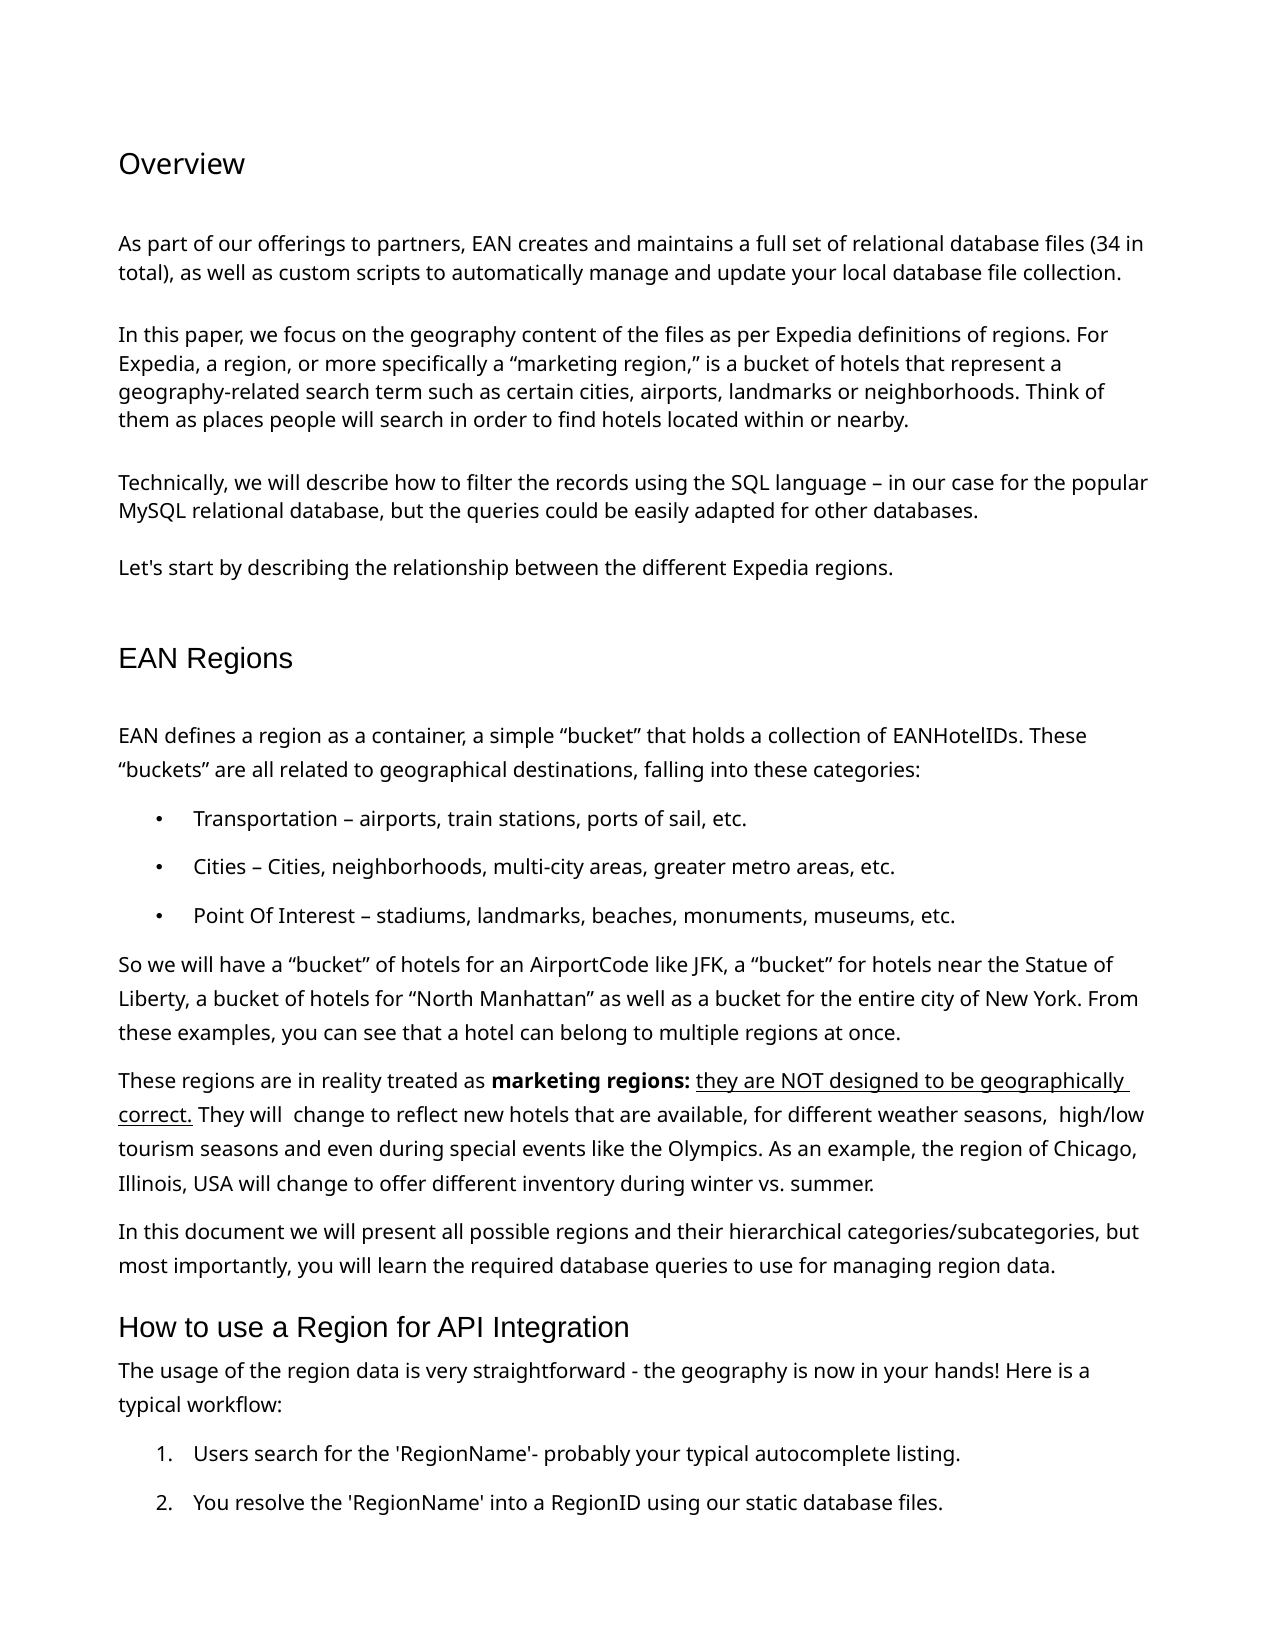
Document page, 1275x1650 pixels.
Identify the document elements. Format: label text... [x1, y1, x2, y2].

list You resolve the 'RegionName' into a RegionID using our static database files. [156, 1488, 1157, 1516]
list Transportation – airports, train stations, ports of sail, etc. [156, 804, 1157, 832]
subtitle Overview [118, 143, 1157, 183]
text These regions are in reality treated as marketing regions: they are NOT designed to be geographically correct. They will change to reflect new hotels that are available, for different weather seasons, high/low tourism seasons and even during special events like the Olympics. As an example, the region of Chicago, Illinois, USA will change to offer different inventory during winter vs. summer. [118, 1066, 1157, 1197]
list Point Of Interest – stadiums, landmarks, beaches, monuments, museums, etc. [156, 901, 1157, 929]
text In this document we will present all possible regions and their hierarchical categories/subcategories, but most importantly, you will learn the required database queries to use for managing region data. [118, 1217, 1157, 1280]
text In this paper, we focus on the geography content of the files as per Expedia definitions of regions. For Expedia, a region, or more specifically a “marketing region,” is a bucket of hotels that represent a geography-related search term such as certain cities, airports, landmarks or neighborhoods. Think of them as places people will search in order to find hotels located within or nearby. [118, 320, 1157, 434]
text Technically, we will describe how to filter the records using the SQL language – in our case for the popular MySQL relational database, but the queries could be easily adapted for other databases. [118, 468, 1157, 525]
text EAN defines a region as a container, a simple “bucket” that holds a collection of EANHotelIDs. These “buckets” are all related to geographical destinations, falling into these categories: [118, 721, 1157, 783]
text As part of our offerings to partners, EAN creates and maintains a full set of relational database files (34 in total), as well as custom scripts to automatically manage and update your local database file collection. [118, 229, 1157, 286]
subtitle How to use a Region for API Integration [118, 1310, 1157, 1344]
text The usage of the region data is very straightforward - the geography is now in your hands! Here is a typical workflow: [118, 1356, 1157, 1419]
list Users search for the 'RegionName'- probably your typical autocomplete listing. [156, 1439, 1157, 1468]
text Let's start by describing the relationship between the different Expedia regions. [118, 553, 1157, 582]
list Cities – Cities, neighborhoods, multi-city areas, greater metro areas, etc. [156, 852, 1157, 881]
subtitle EAN Regions [118, 641, 1157, 674]
text So we will have a “bucket” of hotels for an AirportCode like JFK, a “bucket” for hotels near the Statue of Liberty, a bucket of hotels for “North Manhattan” as well as a bucket for the entire city of New York. From these examples, you can see that a hotel can belong to multiple regions at once. [118, 950, 1157, 1046]
